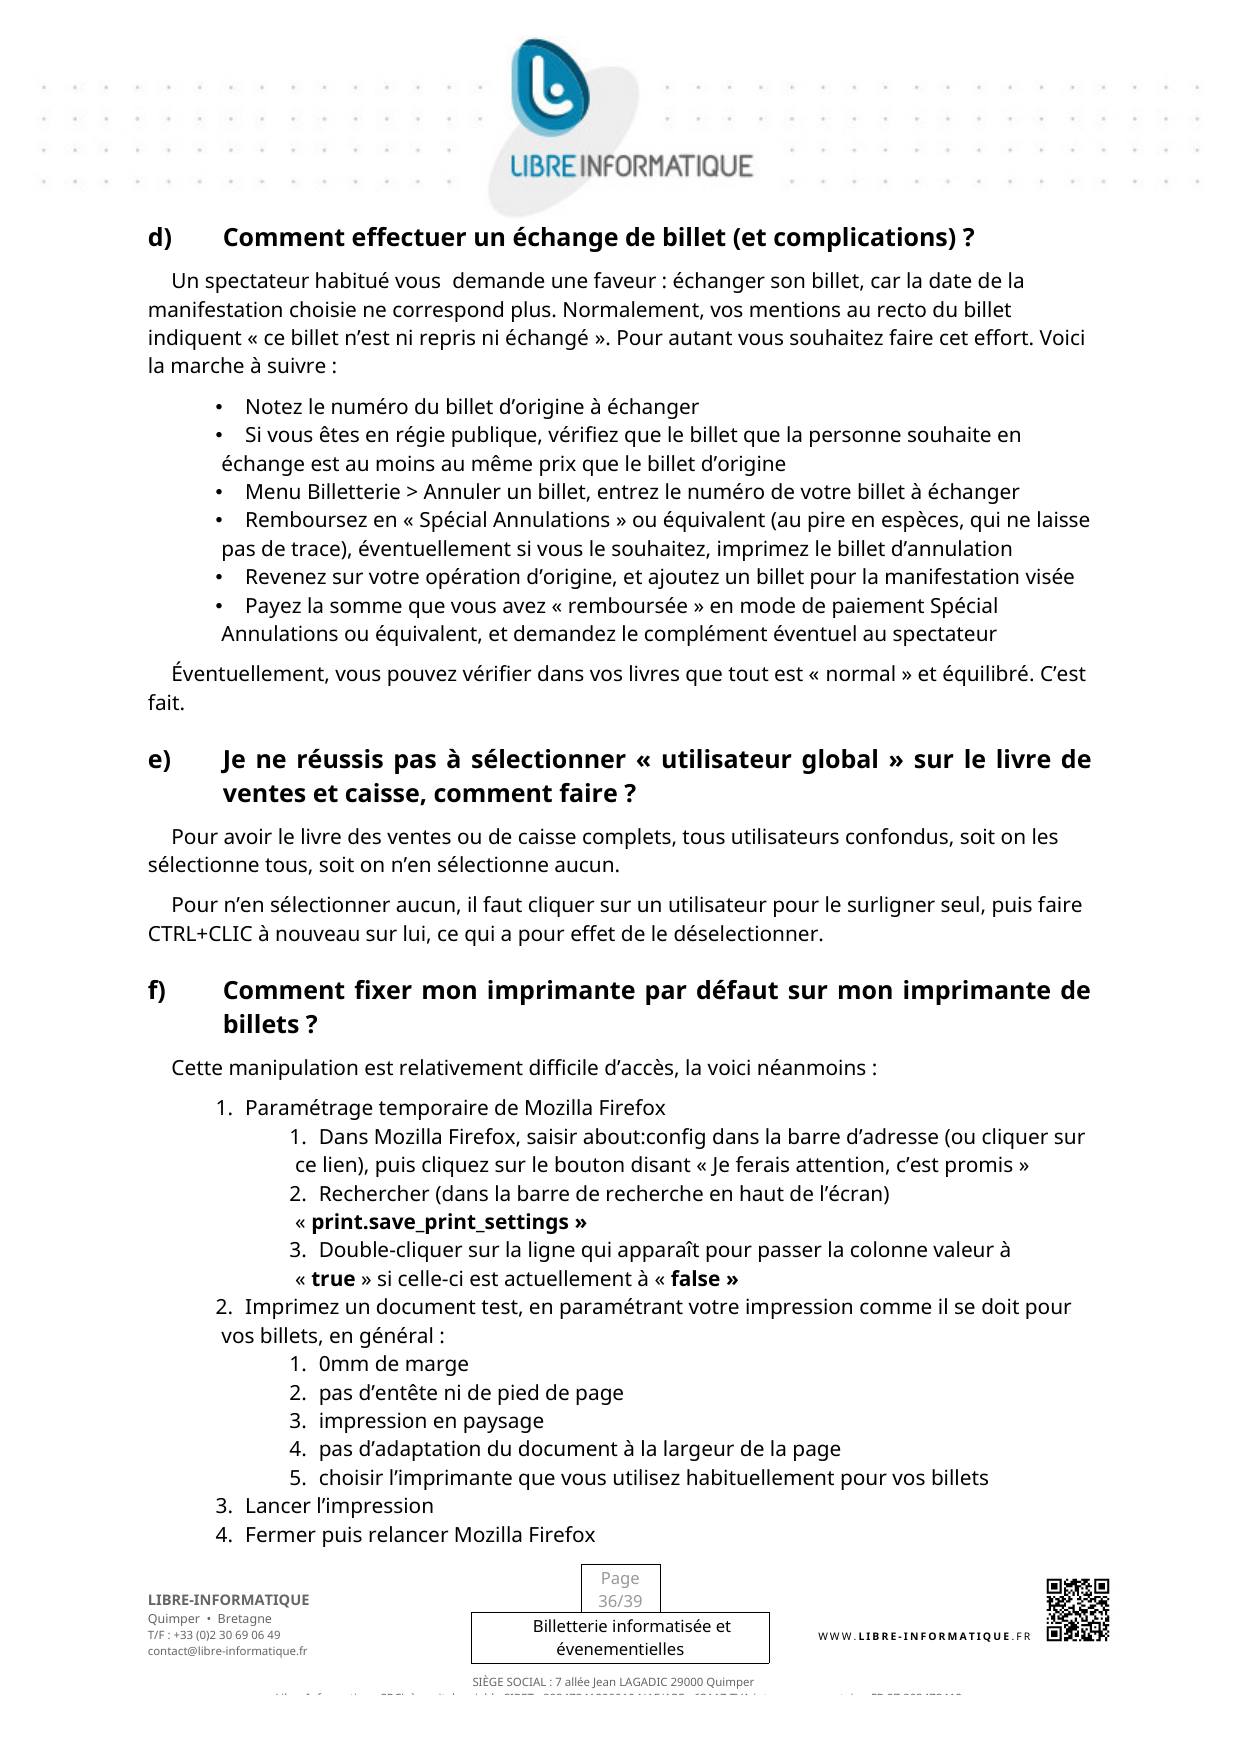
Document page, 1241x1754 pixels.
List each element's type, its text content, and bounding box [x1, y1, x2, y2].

picture [27, 35, 1213, 220]
list Dans Mozilla Firefox, saisir about:config dans la barre d’adresse (ou cliquer sur ce lien), puis cliquez sur le bouton disant « Je ferais attention, c’est promis » [265, 1122, 1093, 1179]
text Un spectateur habitué vous demande une faveur : échanger son billet, car la date de la manifestation choisie ne correspond plus. Normalement, vos mentions au recto du billet indiquent « ce billet n’est ni repris ni échangé ». Pour autant vous souhaitez faire cet effort. Voici la marche à suivre : [148, 266, 1093, 380]
text Pour avoir le livre des ventes ou de caisse complets, tous utilisateurs confondus, soit on les sélectionne tous, soit on n’en sélectionne aucun. [148, 822, 1093, 879]
list Paramétrage temporaire de Mozilla Firefox [192, 1093, 1093, 1122]
subtitle Comment fixer mon imprimante par défaut sur mon imprimante de billets ? [148, 972, 1093, 1041]
list Double-cliquer sur la ligne qui apparaît pour passer la colonne valeur à « true » si celle-ci est actuellement à « false » [265, 1236, 1093, 1292]
list Si vous êtes en régie publique, vérifiez que le billet que la personne souhaite en échange est au moins au même prix que le billet d’origine [192, 420, 1093, 477]
subtitle Comment effectuer un échange de billet (et complications) ? [148, 220, 1093, 254]
text Pour n’en sélectionner aucun, il faut cliquer sur un utilisateur pour le surligner seul, puis faire CTRL+CLIC à nouveau sur lui, ce qui a pour effet de le déselectionner. [148, 891, 1093, 947]
list pas d’entête ni de pied de page [265, 1378, 1093, 1406]
list Payez la somme que vous avez « remboursée » en mode de paiement Spécial Annulations ou équivalent, et demandez le complément éventuel au spectateur [192, 591, 1093, 648]
list 0mm de marge [265, 1349, 1093, 1378]
picture [1036, 1568, 1120, 1652]
list impression en paysage [265, 1406, 1093, 1434]
list Fermer puis relancer Mozilla Firefox [192, 1520, 1093, 1548]
list Imprimez un document test, en paramétrant votre impression comme il se doit pour vos billets, en général : [192, 1292, 1093, 1349]
subtitle Je ne réussis pas à sélectionner « utilisateur global » sur le livre de ventes et caisse, comment faire ? [148, 741, 1093, 809]
list Lancer l’impression [192, 1491, 1093, 1520]
list Rechercher (dans la barre de recherche en haut de l’écran) « print.save_print_settings » [265, 1179, 1093, 1236]
text Éventuellement, vous pouvez vérifier dans vos livres que tout est « normal » et équilibré. C’est fait. [148, 659, 1093, 716]
list pas d’adaptation du document à la largeur de la page [265, 1434, 1093, 1463]
list Revenez sur votre opération d’origine, et ajoutez un billet pour la manifestation visée [192, 562, 1093, 591]
list Notez le numéro du billet d’origine à échanger [192, 392, 1093, 420]
text Cette manipulation est relativement difficile d’accès, la voici néanmoins : [148, 1053, 1093, 1082]
list choisir l’imprimante que vous utilisez habituellement pour vos billets [265, 1463, 1093, 1491]
list Menu Billetterie > Annuler un billet, entrez le numéro de votre billet à échanger [192, 477, 1093, 506]
list Remboursez en « Spécial Annulations » ou équivalent (au pire en espèces, qui ne laisse pas de trace), éventuellement si vous le souhaitez, imprimez le billet d’annulation [192, 506, 1093, 562]
